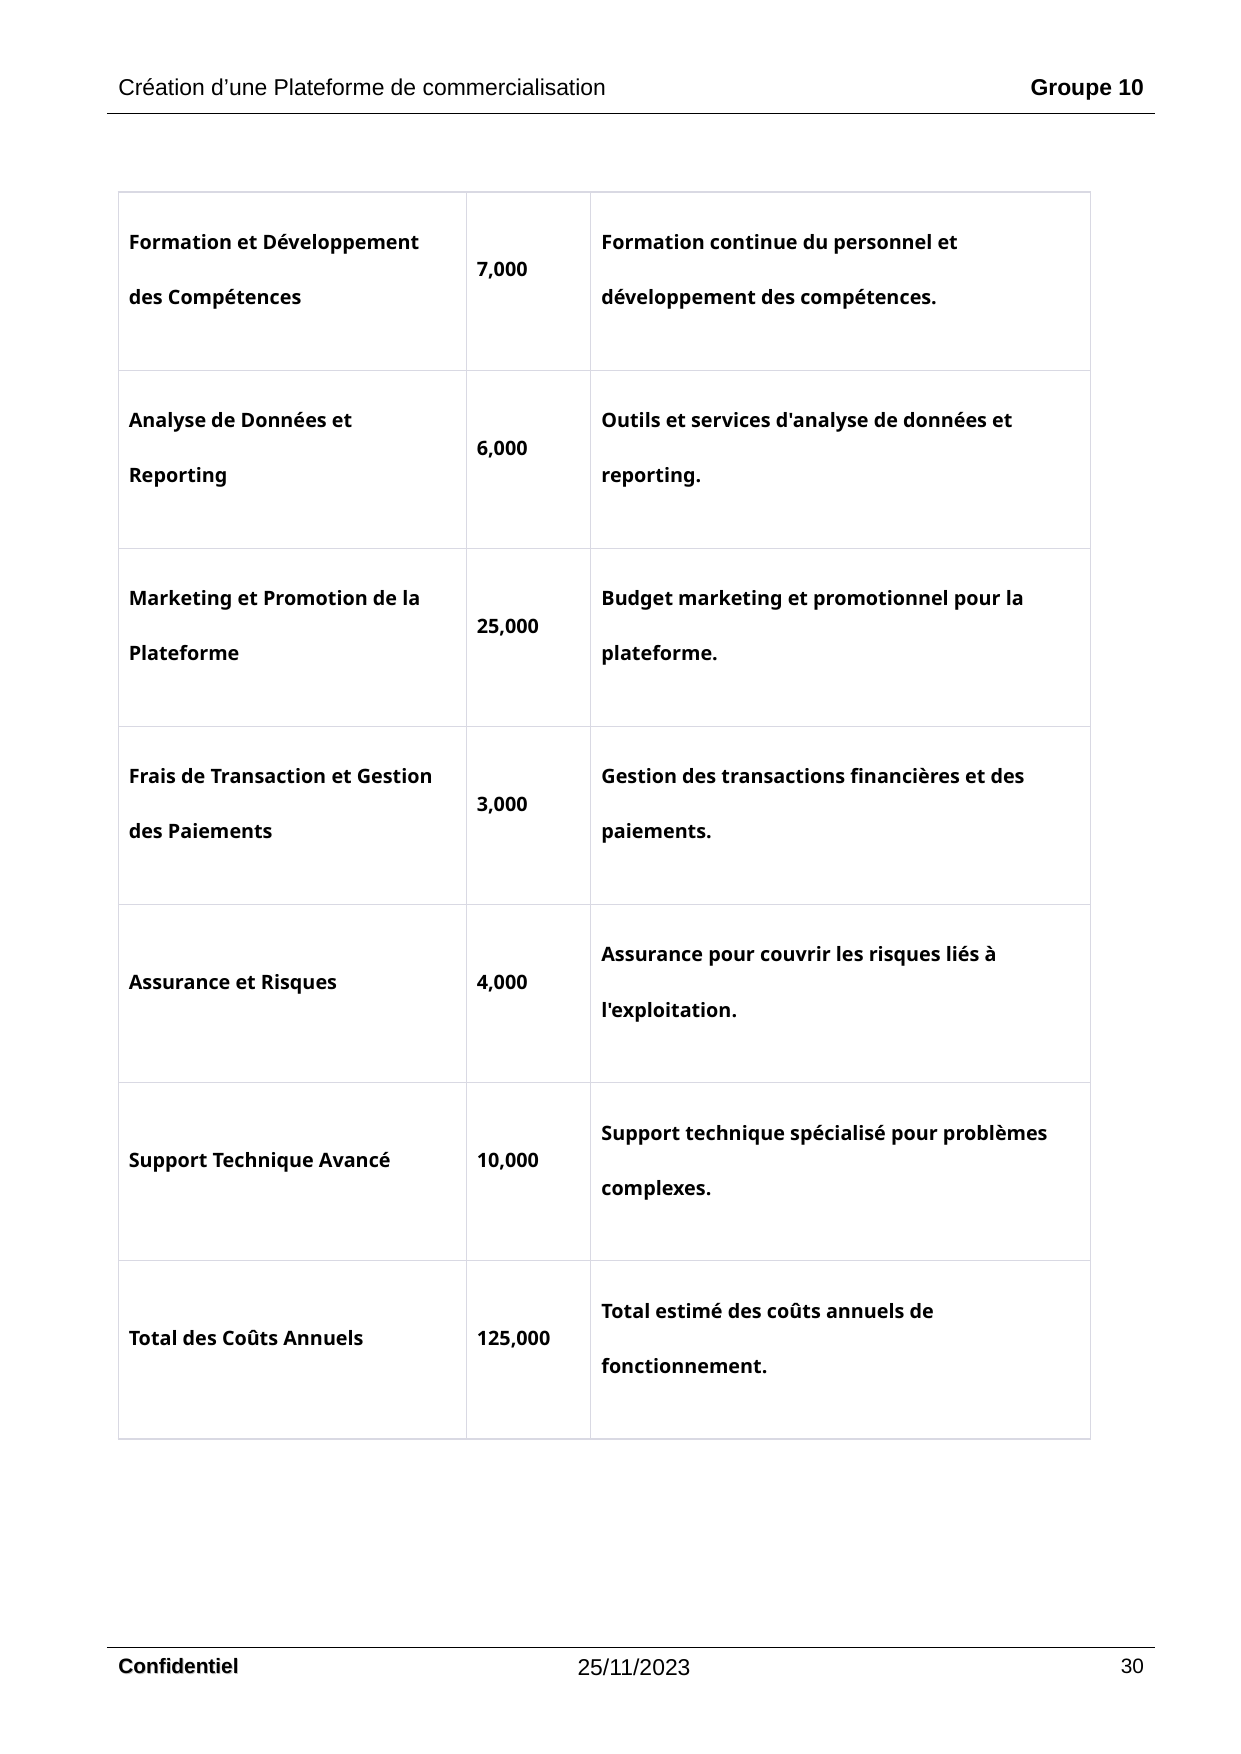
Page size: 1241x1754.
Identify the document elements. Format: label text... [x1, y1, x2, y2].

table_cell Support Technique Avancé [119, 1083, 466, 1260]
table_cell Support technique spécialisé pour problèmes complexes. [591, 1083, 1090, 1260]
table_cell 7,000 [467, 193, 590, 369]
table_cell Analyse de Données et Reporting [119, 371, 466, 548]
table_cell Assurance et Risques [119, 905, 466, 1082]
table_cell Outils et services d'analyse de données et reporting. [591, 371, 1090, 548]
table_cell 10,000 [467, 1083, 590, 1260]
table_cell Gestion des transactions financières et des paiements. [591, 727, 1090, 904]
table_cell 25,000 [467, 549, 590, 726]
table_cell Total des Coûts Annuels [119, 1261, 466, 1438]
table_cell Formation et Développement des Compétences [119, 193, 466, 369]
table_cell 6,000 [467, 371, 590, 548]
table_cell 125,000 [467, 1261, 590, 1438]
table_cell Formation continue du personnel et développement des compétences. [591, 193, 1090, 369]
table_cell Assurance pour couvrir les risques liés à l'exploitation. [591, 905, 1090, 1082]
table_cell Marketing et Promotion de la Plateforme [119, 549, 466, 726]
table_cell 3,000 [467, 727, 590, 904]
table_cell Budget marketing et promotionnel pour la plateforme. [591, 549, 1090, 726]
table_cell 4,000 [467, 905, 590, 1082]
table_cell Frais de Transaction et Gestion des Paiements [119, 727, 466, 904]
table_cell Total estimé des coûts annuels de fonctionnement. [591, 1261, 1090, 1438]
